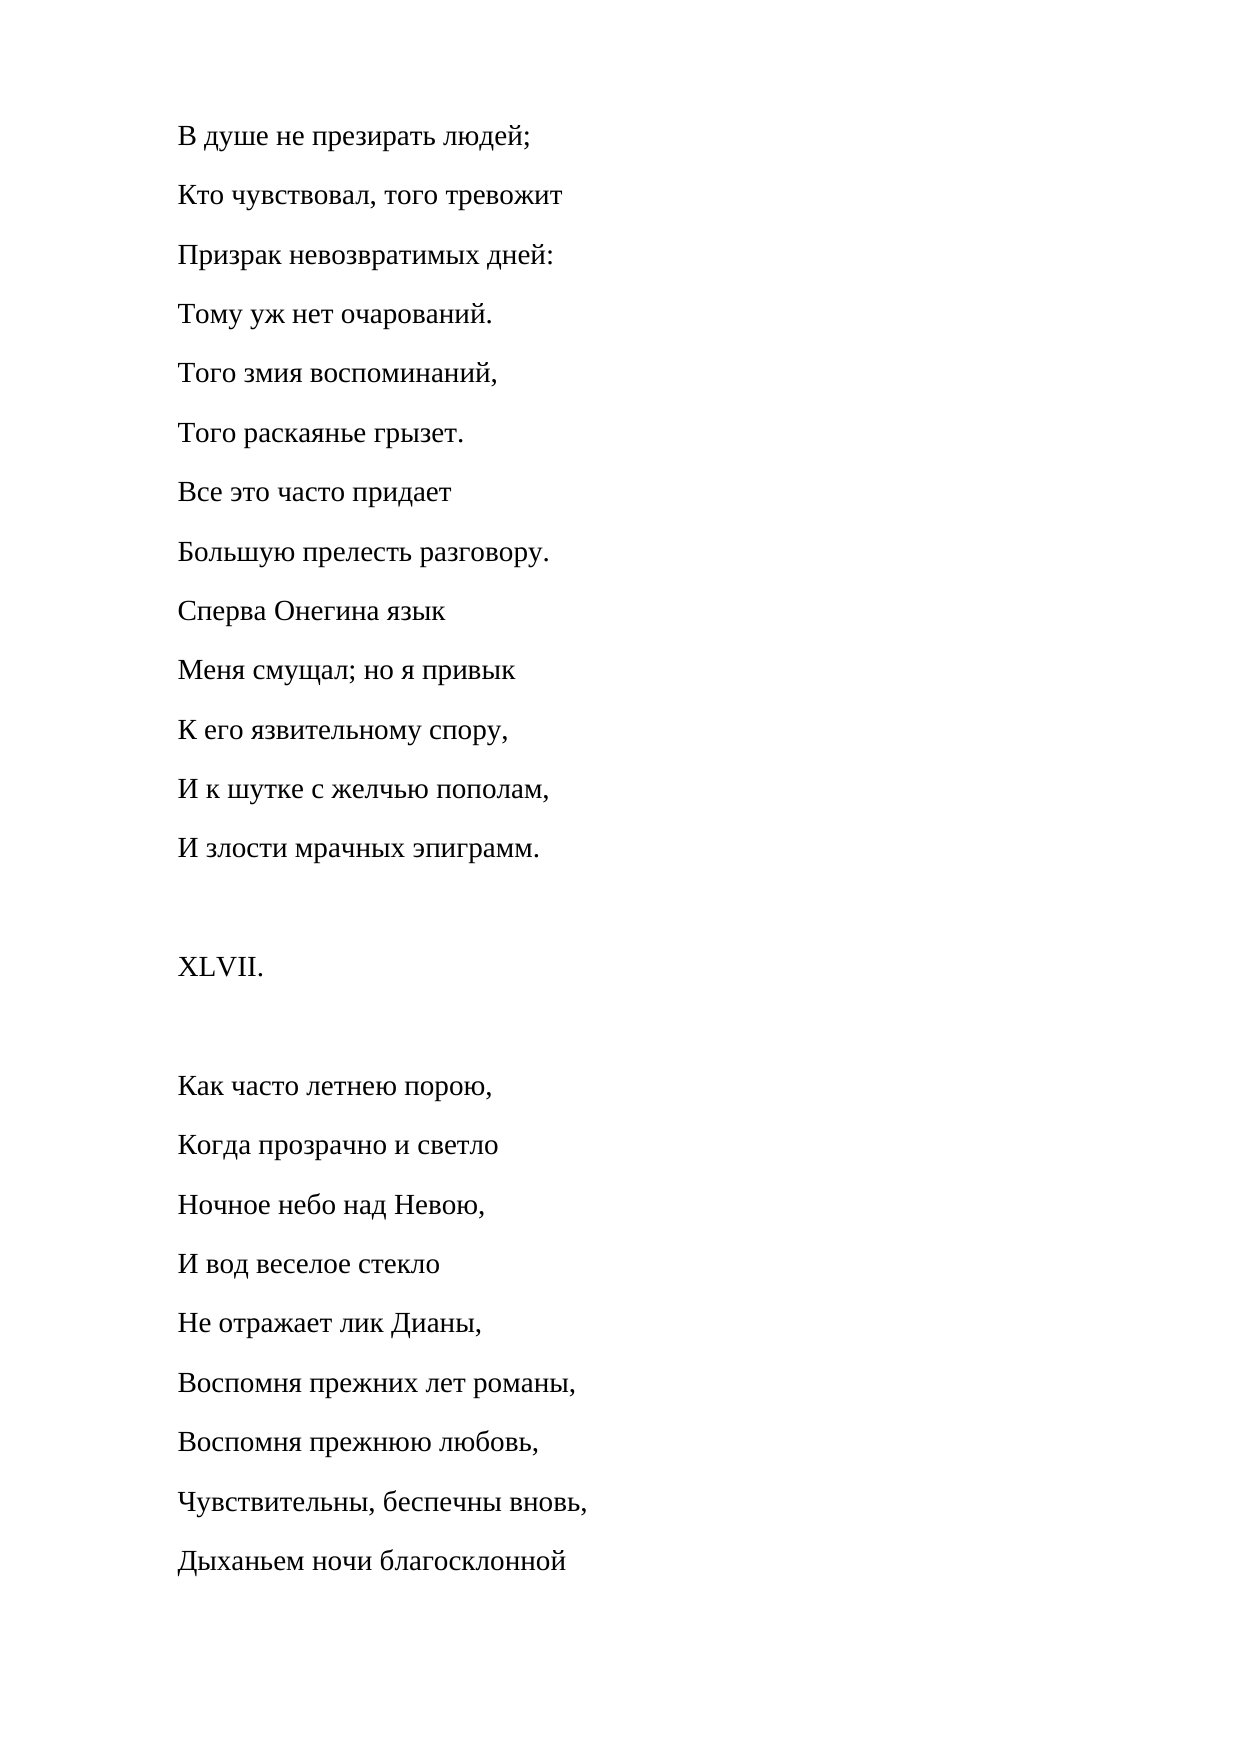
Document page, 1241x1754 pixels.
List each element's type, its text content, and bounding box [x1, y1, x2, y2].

text В душе не презирать людей; [177, 118, 1152, 152]
text Тому уж нет очарований. [177, 296, 1152, 330]
text Сперва Онегина язык [177, 593, 1152, 627]
text Когда прозрачно и светло [177, 1127, 1152, 1161]
text Воспомня прежних лет романы, [177, 1365, 1152, 1398]
text Все это часто придает [177, 474, 1152, 508]
text К его язвительному спору, [177, 712, 1152, 745]
text Призрак невозвратимых дней: [177, 237, 1152, 270]
text И к шутке с желчью пополам, [177, 771, 1152, 805]
text XLVII. [177, 949, 1152, 983]
text Ночное небо над Невою, [177, 1187, 1152, 1220]
text Как часто летнею порою, [177, 1068, 1152, 1102]
text Кто чувствовал, того тревожит [177, 177, 1152, 211]
text Меня смущал; но я привык [177, 652, 1152, 686]
text Дыханьем ночи благосклонной [177, 1543, 1152, 1577]
text Воспомня прежнюю любовь, [177, 1424, 1152, 1458]
text И злости мрачных эпиграмм. [177, 831, 1152, 864]
text Того змия воспоминаний, [177, 356, 1152, 389]
text Большую прелесть разговору. [177, 534, 1152, 567]
text Чувствительны, беспечны вновь, [177, 1484, 1152, 1517]
text Того раскаянье грызет. [177, 415, 1152, 448]
text И вод веселое стекло [177, 1246, 1152, 1280]
text Не отражает лик Дианы, [177, 1306, 1152, 1339]
